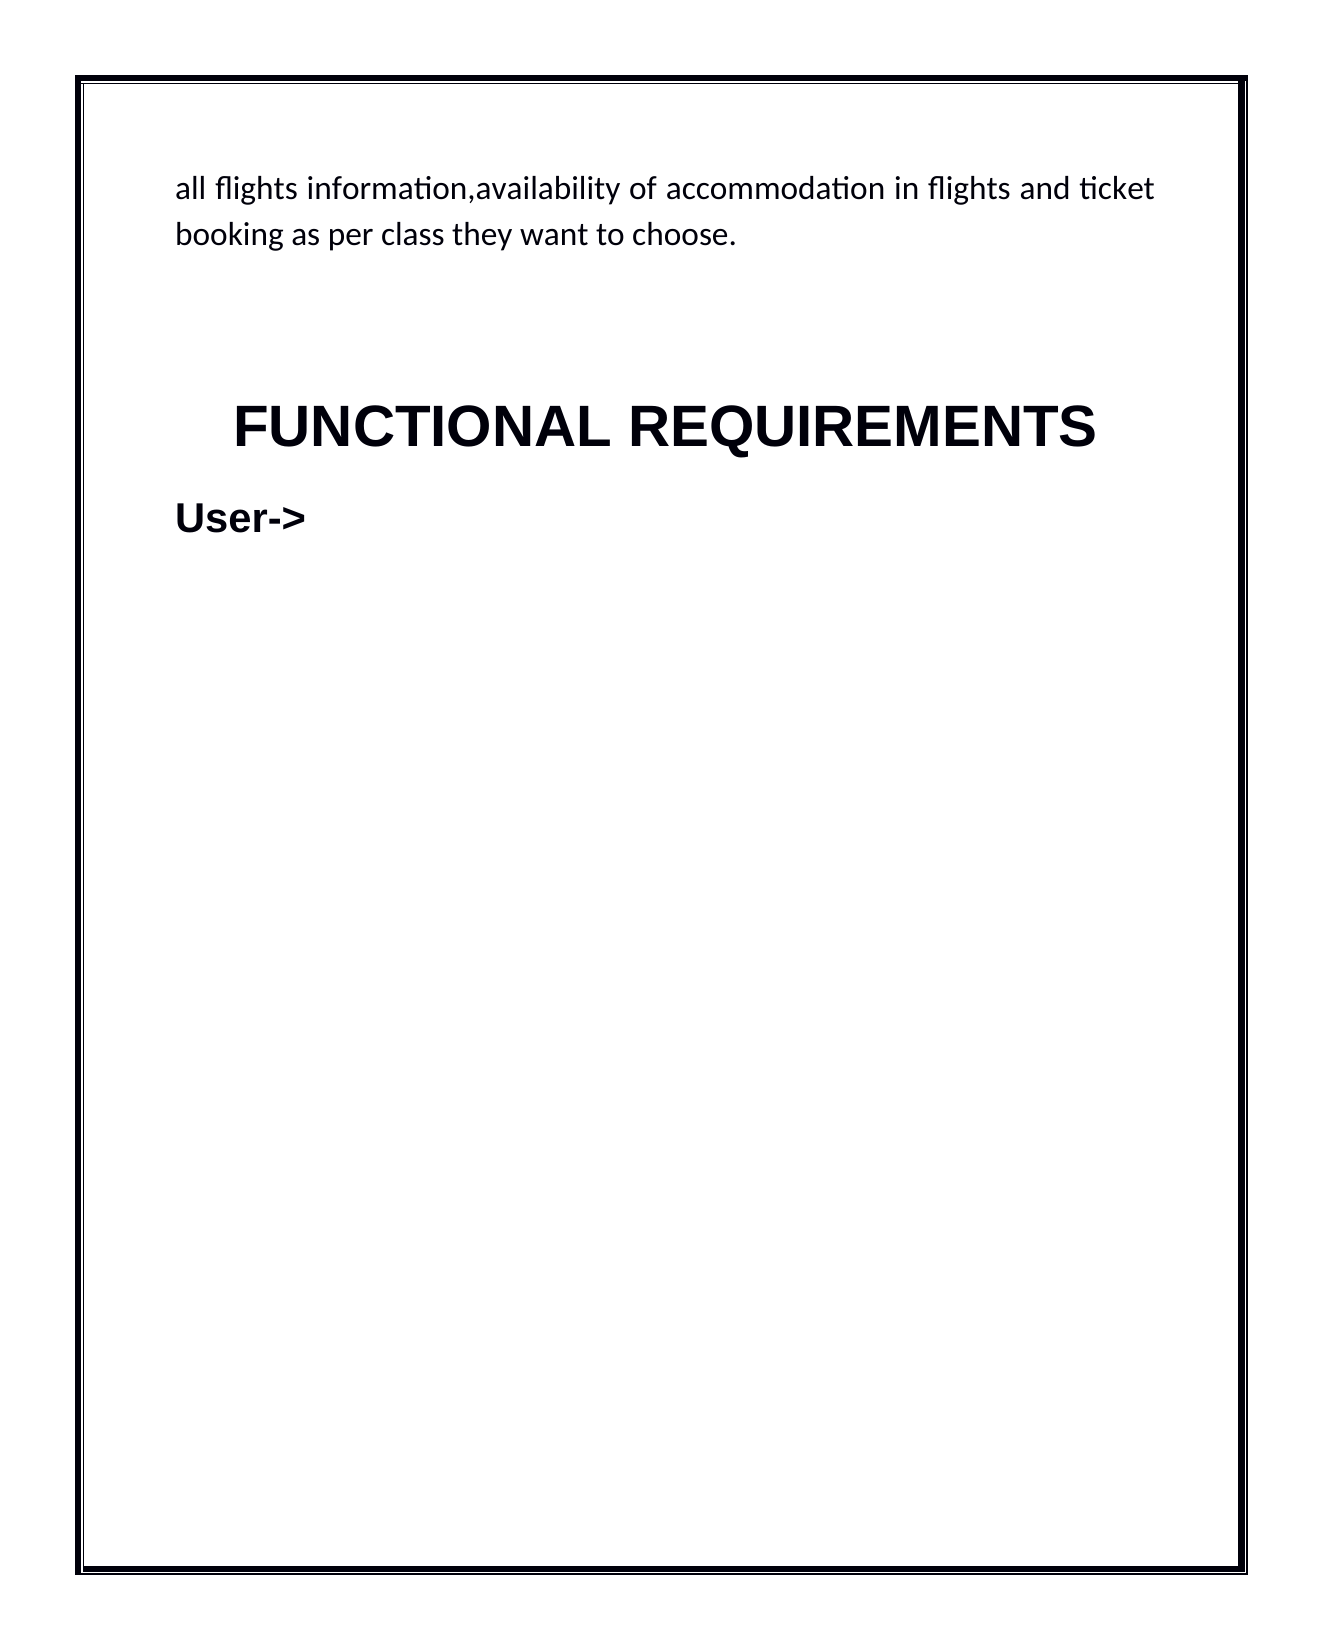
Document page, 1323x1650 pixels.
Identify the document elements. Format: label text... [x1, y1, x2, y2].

title FUNCTIONAL REQUIREMENTS [175, 391, 1156, 458]
text all flights information,availability of accommodation in flights and ticket booking as per class they want to choose. [175, 167, 1156, 254]
subtitle User-> [175, 493, 1156, 541]
